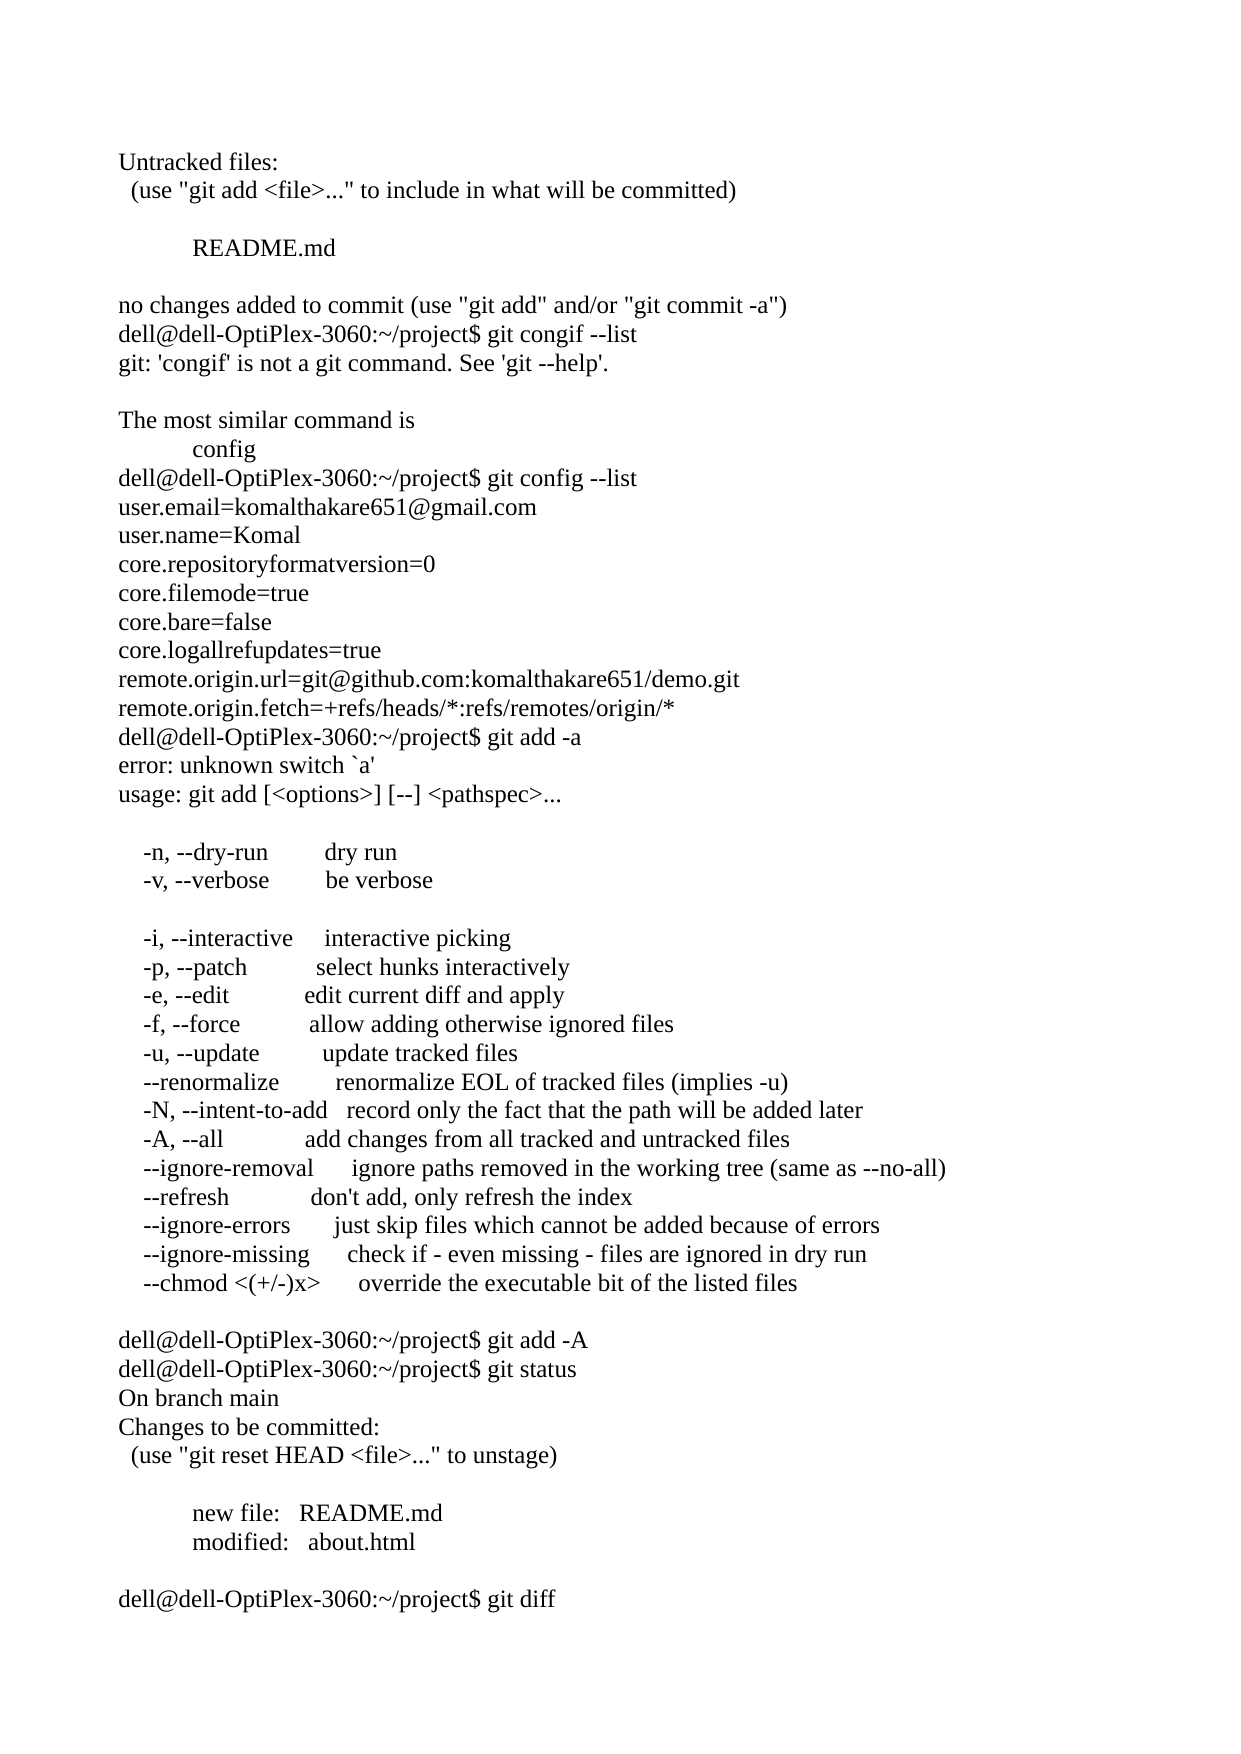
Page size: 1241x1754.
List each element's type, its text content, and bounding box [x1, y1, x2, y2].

text --chmod <(+/-)x> override the executable bit of the listed files [118, 1268, 1122, 1297]
text remote.origin.url=git@github.com:komalthakare651/demo.git [118, 664, 1122, 693]
text dell@dell-OptiPlex-3060:~/project$ git status [118, 1354, 1122, 1383]
text no changes added to commit (use "git add" and/or "git commit -a") [118, 291, 1122, 319]
text --ignore-missing check if - even missing - files are ignored in dry run [118, 1239, 1122, 1268]
text -v, --verbose be verbose [118, 866, 1122, 894]
text -e, --edit edit current diff and apply [118, 981, 1122, 1009]
text dell@dell-OptiPlex-3060:~/project$ git congif --list [118, 319, 1122, 348]
text dell@dell-OptiPlex-3060:~/project$ git add -a [118, 722, 1122, 751]
text modified: about.html [118, 1527, 1122, 1556]
text -N, --intent-to-add record only the fact that the path will be added later [118, 1096, 1122, 1124]
text new file: README.md [118, 1498, 1122, 1527]
text --renormalize renormalize EOL of tracked files (implies -u) [118, 1067, 1122, 1096]
text Changes to be committed: [118, 1412, 1122, 1441]
text remote.origin.fetch=+refs/heads/*:refs/remotes/origin/* [118, 693, 1122, 722]
text (use "git reset HEAD <file>..." to unstage) [118, 1441, 1122, 1469]
text The most similar command is [118, 406, 1122, 434]
text --ignore-removal ignore paths removed in the working tree (same as --no-all) [118, 1153, 1122, 1182]
text user.name=Komal [118, 521, 1122, 549]
text core.repositoryformatversion=0 [118, 549, 1122, 578]
text git: 'congif' is not a git command. See 'git --help'. [118, 348, 1122, 377]
text -p, --patch select hunks interactively [118, 952, 1122, 981]
text --ignore-errors just skip files which cannot be added because of errors [118, 1211, 1122, 1239]
text dell@dell-OptiPlex-3060:~/project$ git config --list [118, 463, 1122, 492]
text core.bare=false [118, 607, 1122, 636]
text user.email=komalthakare651@gmail.com [118, 492, 1122, 521]
text README.md [118, 233, 1122, 262]
text (use "git add <file>..." to include in what will be committed) [118, 176, 1122, 204]
text dell@dell-OptiPlex-3060:~/project$ git diff [118, 1584, 1122, 1613]
text On branch main [118, 1383, 1122, 1412]
text -A, --all add changes from all tracked and untracked files [118, 1124, 1122, 1153]
text dell@dell-OptiPlex-3060:~/project$ git add -A [118, 1326, 1122, 1354]
text -n, --dry-run dry run [118, 837, 1122, 866]
text core.logallrefupdates=true [118, 636, 1122, 664]
text usage: git add [<options>] [--] <pathspec>... [118, 779, 1122, 808]
text Untracked files: [118, 147, 1122, 176]
text --refresh don't add, only refresh the index [118, 1182, 1122, 1211]
text config [118, 434, 1122, 463]
text error: unknown switch `a' [118, 751, 1122, 779]
text core.filemode=true [118, 578, 1122, 607]
text -u, --update update tracked files [118, 1038, 1122, 1067]
text -f, --force allow adding otherwise ignored files [118, 1009, 1122, 1038]
text -i, --interactive interactive picking [118, 923, 1122, 952]
